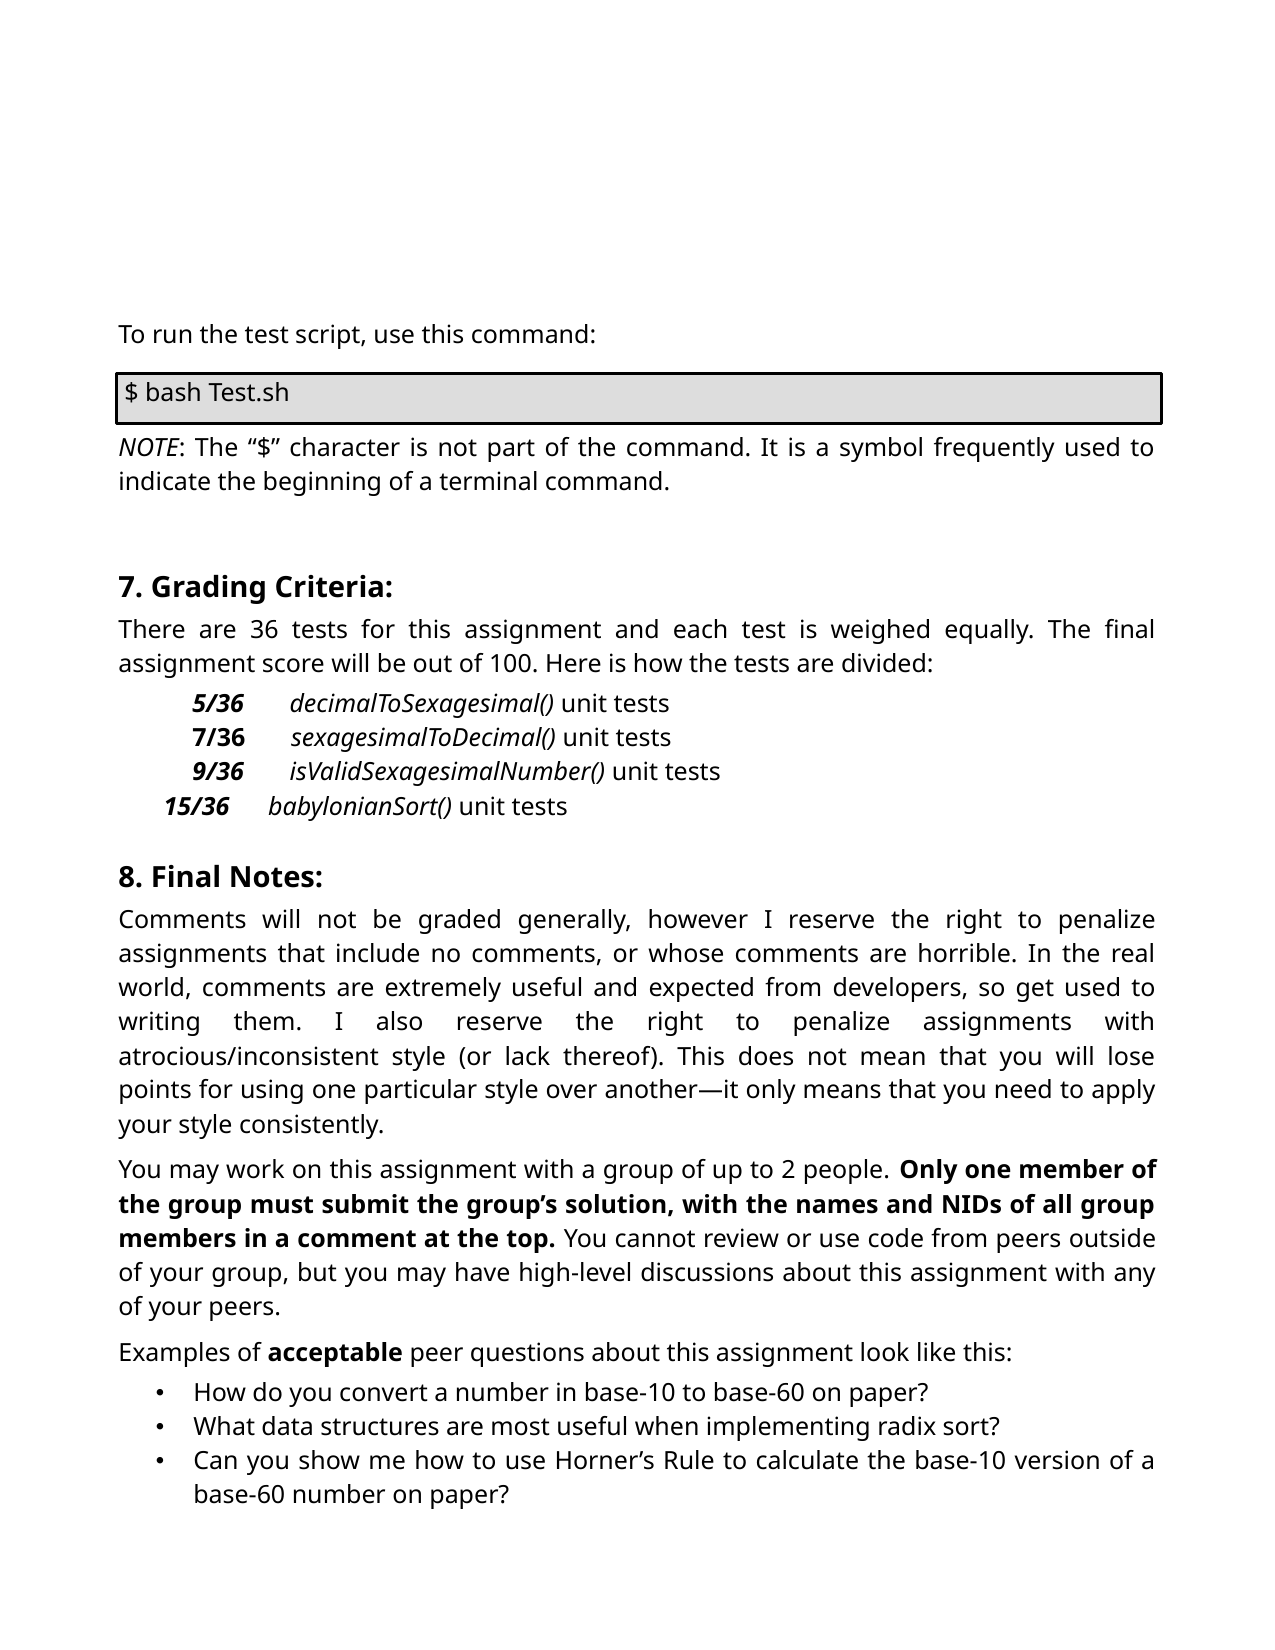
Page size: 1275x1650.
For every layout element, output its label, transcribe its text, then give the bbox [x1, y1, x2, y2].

text 8. Final Notes: [118, 856, 1157, 896]
text You may work on this assignment with a group of up to 2 people. Only one member of the group must submit the group’s solution, with the names and NIDs of all group members in a comment at the top. You cannot review or use code from peers outside of your group, but you may have high-level discussions about this assignment with any of your peers. [118, 1152, 1157, 1322]
list What data structures are most useful when implementing radix sort? [156, 1408, 1157, 1442]
text NOTE: The “$” character is not part of the command. It is a symbol frequently used to indicate the beginning of a terminal command. [118, 430, 1157, 498]
text 7. Grading Criteria: [118, 566, 1157, 606]
text 15/36 babylonianSort() unit tests [118, 788, 1157, 822]
text To run the test script, use this command: [118, 317, 1157, 351]
list Can you show me how to use Horner’s Rule to calculate the base-10 version of a base-60 number on paper? [156, 1442, 1157, 1511]
text 7/36 sexagesimalToDecimal() unit tests [118, 720, 1157, 754]
text 9/36 isValidSexagesimalNumber() unit tests [118, 754, 1157, 788]
text There are 36 tests for this assignment and each test is weighed equally. The final assignment score will be out of 100. Here is how the tests are divided: [118, 612, 1157, 680]
list How do you convert a number in base-10 to base-60 on paper? [156, 1374, 1157, 1408]
text Comments will not be graded generally, however I reserve the right to penalize assignments that include no comments, or whose comments are horrible. In the real world, comments are extremely useful and expected from developers, so get used to writing them. I also reserve the right to penalize assignments with atrocious/inconsistent style (or lack thereof). This does not mean that you will lose points for using one particular style over another—it only means that you need to apply your style consistently. [118, 902, 1157, 1140]
text 5/36 decimalToSexagesimal() unit tests [118, 686, 1157, 720]
text Examples of acceptable peer questions about this assignment look like this: [118, 1334, 1157, 1368]
